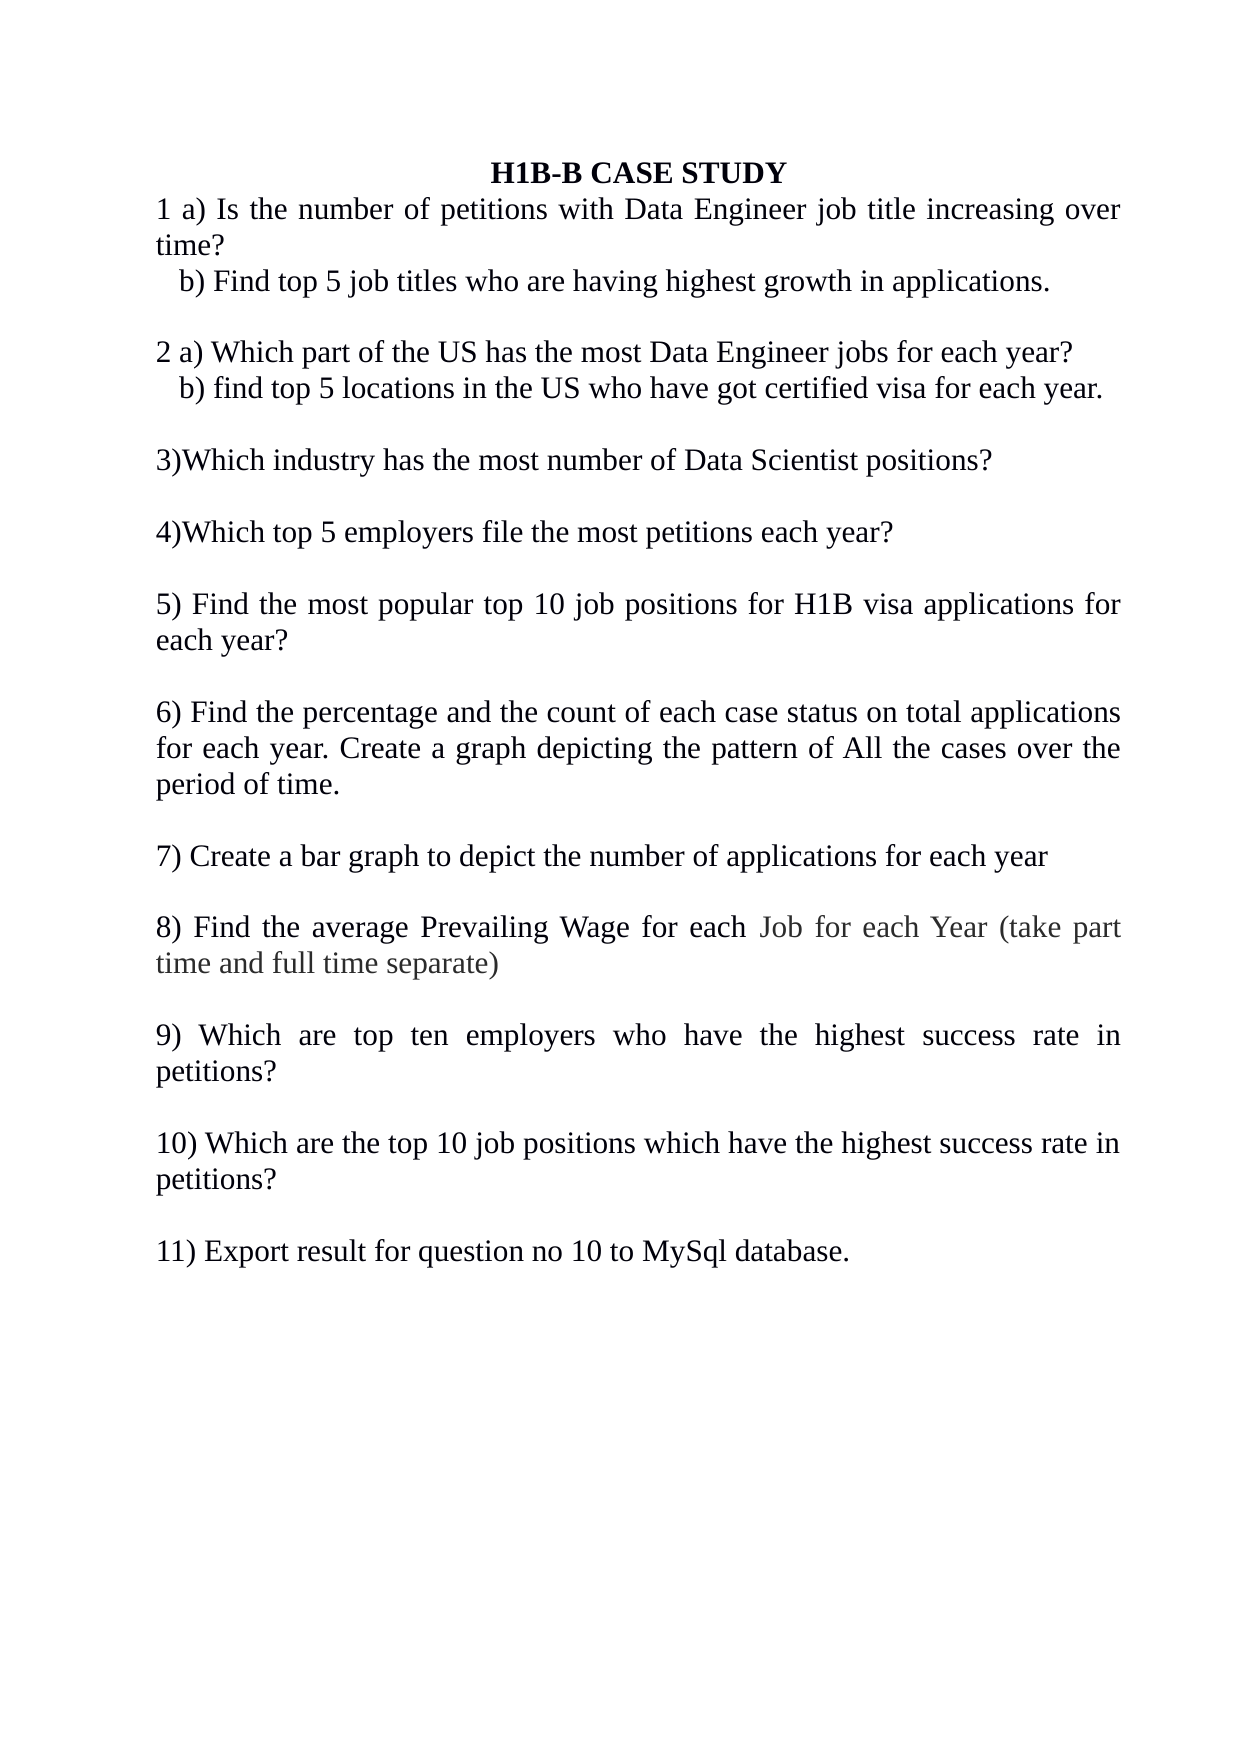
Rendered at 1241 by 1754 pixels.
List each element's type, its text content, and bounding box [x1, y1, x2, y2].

text 8) Find the average Prevailing Wage for each Job for each Year (take part time and full time separate) [156, 909, 1122, 981]
text 11) Export result for question no 10 to MySql database. [156, 1232, 1122, 1268]
text 4)Which top 5 employers file the most petitions each year? [156, 513, 1122, 549]
text b) find top 5 locations in the US who have got certified visa for each year. [156, 370, 1122, 406]
text 7) Create a bar graph to depict the number of applications for each year [156, 837, 1122, 873]
text 10) Which are the top 10 job positions which have the highest success rate in petitions? [156, 1124, 1122, 1196]
text 1 a) Is the number of petitions with Data Engineer job title increasing over time? [156, 190, 1122, 262]
text 5) Find the most popular top 10 job positions for H1B visa applications for each year? [156, 585, 1122, 657]
text b) Find top 5 job titles who are having highest growth in applications. [156, 262, 1122, 298]
text 3)Which industry has the most number of Data Scientist positions? [156, 442, 1122, 477]
text 2 a) Which part of the US has the most Data Engineer jobs for each year? [156, 334, 1122, 370]
text H1B-B CASE STUDY [156, 154, 1122, 190]
text 6) Find the percentage and the count of each case status on total applications for each year. Create a graph depicting the pattern of All the cases over the period of time. [156, 693, 1122, 801]
text 9) Which are top ten employers who have the highest success rate in petitions? [156, 1017, 1122, 1088]
